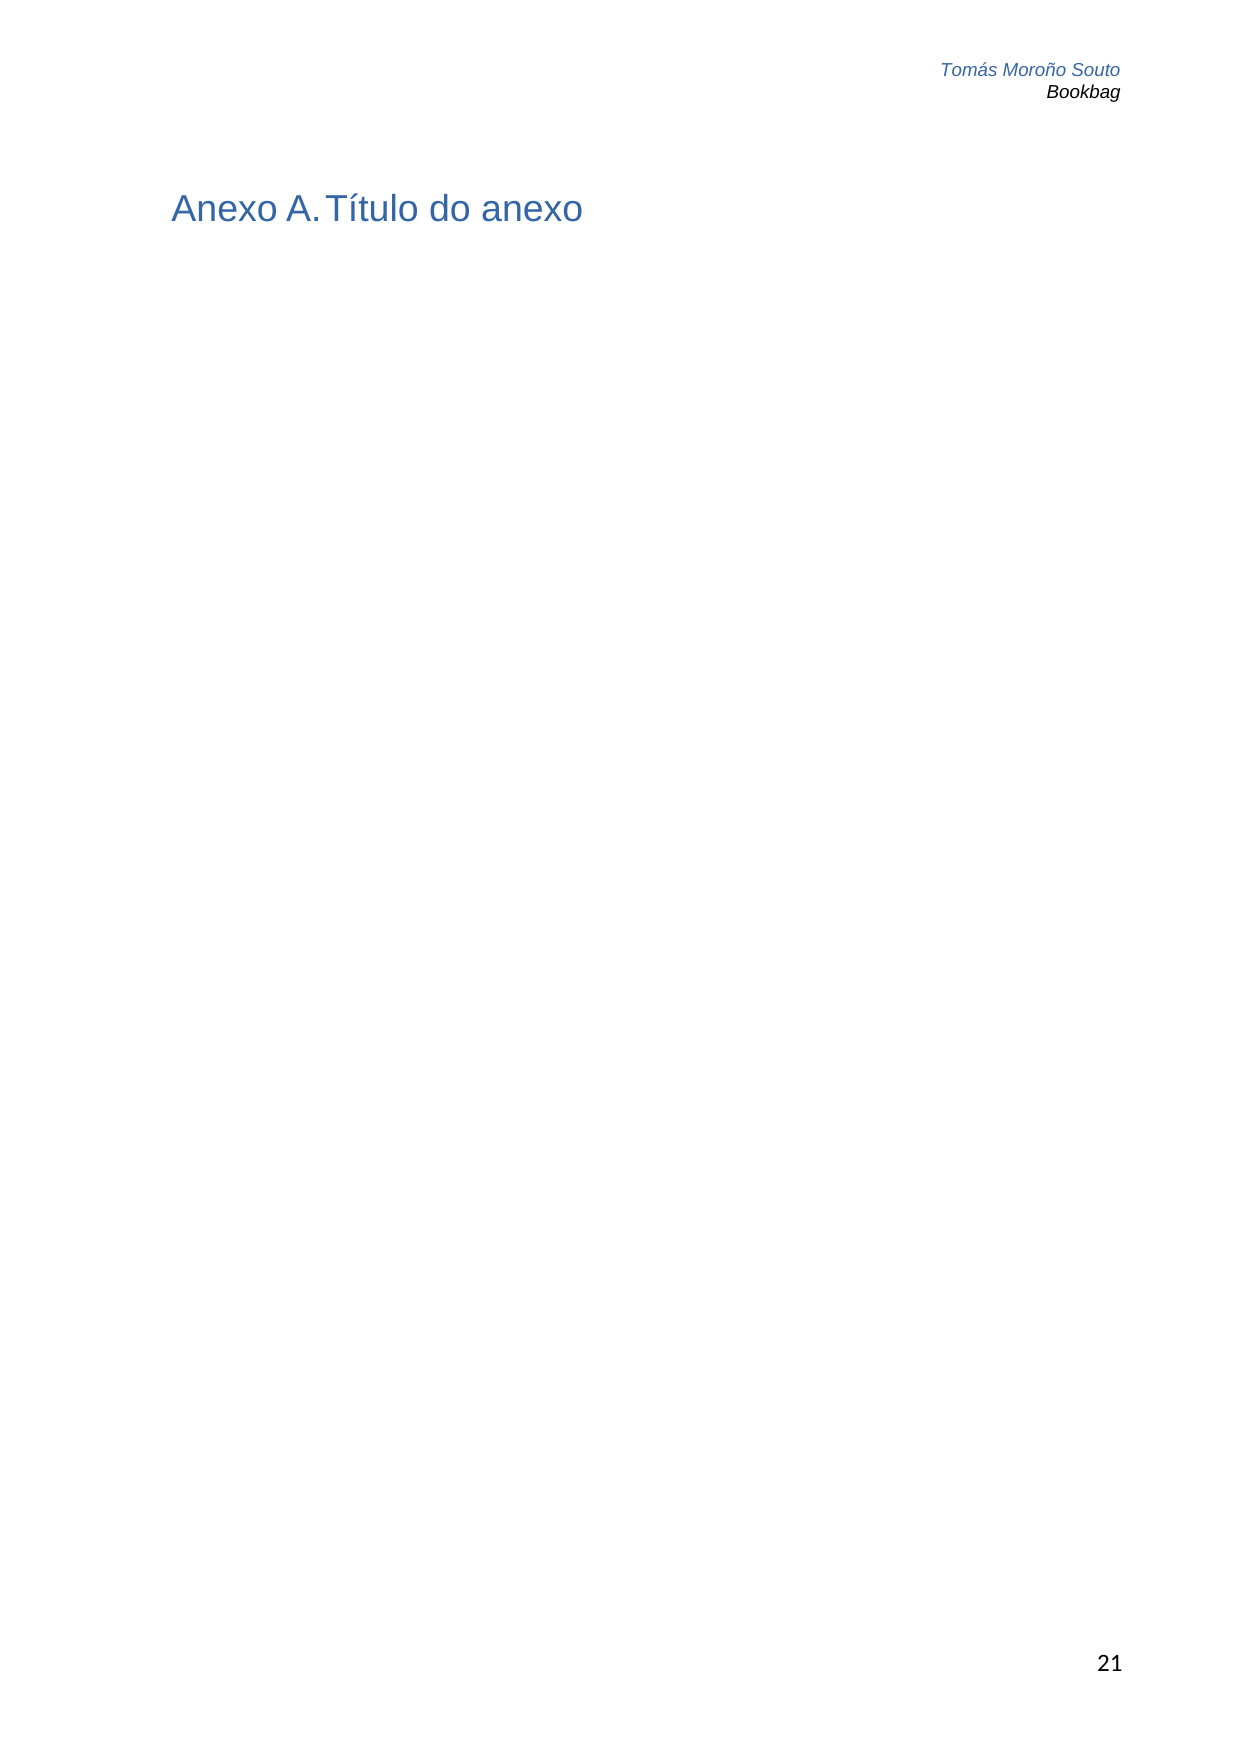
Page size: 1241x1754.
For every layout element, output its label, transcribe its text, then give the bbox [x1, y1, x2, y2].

list Título do anexo [171, 187, 1122, 230]
